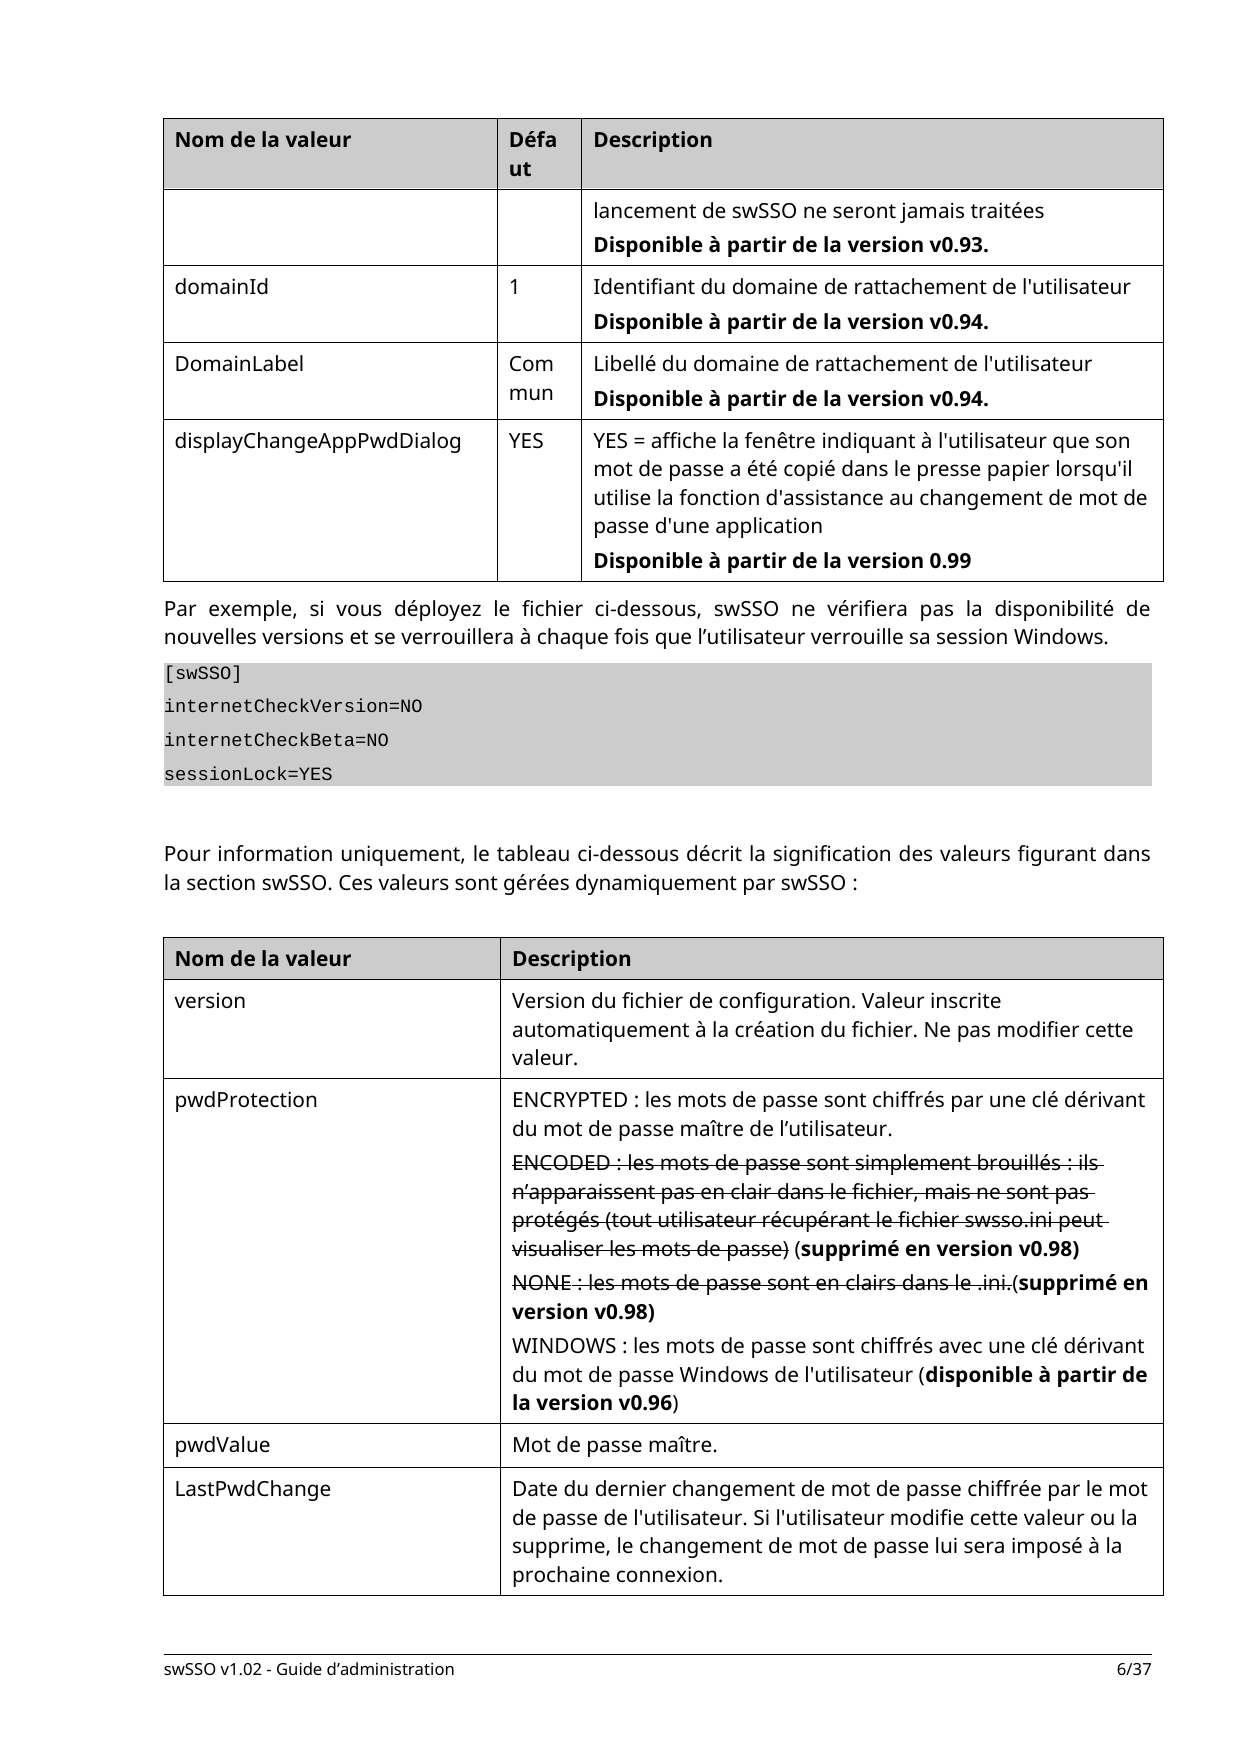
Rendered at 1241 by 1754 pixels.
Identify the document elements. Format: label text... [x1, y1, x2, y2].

text Pour information uniquement, le tableau ci-dessous décrit la signification des valeurs figurant dans la section swSSO. Ces valeurs sont gérées dynamiquement par swSSO : [164, 839, 1152, 896]
table_cell ENCRYPTED : les mots de passe sont chiffrés par une clé dérivant du mot de passe maître de l’utilisateur. ENCODED : les mots de passe sont simplement brouillés : ils n’apparaissent pas en clair dans le fichier, mais ne sont pas protégés (tout utilisateur récupérant le fichier swsso.ini peut visualiser les mots de passe) (supprimé en version v0.98) NONE : les mots de passe sont en clairs dans le .ini.(supprimé en version v0.98) WINDOWS : les mots de passe sont chiffrés avec une clé dérivant du mot de passe Windows de l'utilisateur (disponible à partir de la version v0.96) [501, 1079, 1163, 1423]
text [swSSO] [164, 663, 1152, 685]
table_cell lancement de swSSO ne seront jamais traitées Disponible à partir de la version v0.93. [582, 190, 1163, 265]
table_cell LastPwdChange [164, 1468, 500, 1594]
table_cell DomainLabel [164, 343, 497, 418]
table_cell Libellé du domaine de rattachement de l'utilisateur Disponible à partir de la version v0.94. [582, 343, 1163, 418]
table_cell YES [498, 420, 581, 581]
table_cell pwdValue [164, 1424, 500, 1467]
table_header Nom de la valeur [164, 938, 500, 979]
table_cell Date du dernier changement de mot de passe chiffrée par le mot de passe de l'utilisateur. Si l'utilisateur modifie cette valeur ou la supprime, le changement de mot de passe lui sera imposé à la prochaine connexion. [501, 1468, 1163, 1594]
table_cell Mot de passe maître. [501, 1424, 1163, 1467]
table_cell displayChangeAppPwdDialog [164, 420, 497, 581]
table_cell [164, 190, 497, 265]
table_cell Identifiant du domaine de rattachement de l'utilisateur Disponible à partir de la version v0.94. [582, 266, 1163, 342]
table_header Nom de la valeur [164, 119, 497, 188]
text internetCheckVersion=NO [164, 697, 1152, 718]
text sessionLock=YES [164, 765, 1152, 786]
table_cell pwdProtection [164, 1079, 500, 1423]
text Par exemple, si vous déployez le fichier ci-dessous, swSSO ne vérifiera pas la disponibilité de nouvelles versions et se verrouillera à chaque fois que l’utilisateur verrouille sa session Windows. [164, 594, 1152, 651]
table_header Description [501, 938, 1163, 979]
table_cell YES = affiche la fenêtre indiquant à l'utilisateur que son mot de passe a été copié dans le presse papier lorsqu'il utilise la fonction d'assistance au changement de mot de passe d'une application Disponible à partir de la version 0.99 [582, 420, 1163, 581]
table_cell domainId [164, 266, 497, 342]
table_cell 1 [498, 266, 581, 342]
table_cell Commun [498, 343, 581, 418]
table_cell Version du fichier de configuration. Valeur inscrite automatiquement à la création du fichier. Ne pas modifier cette valeur. [501, 980, 1163, 1078]
table_cell version [164, 980, 500, 1078]
table_cell [498, 190, 581, 265]
table_header Description [582, 119, 1163, 188]
table_header Défaut [498, 119, 581, 188]
text internetCheckBeta=NO [164, 731, 1152, 752]
